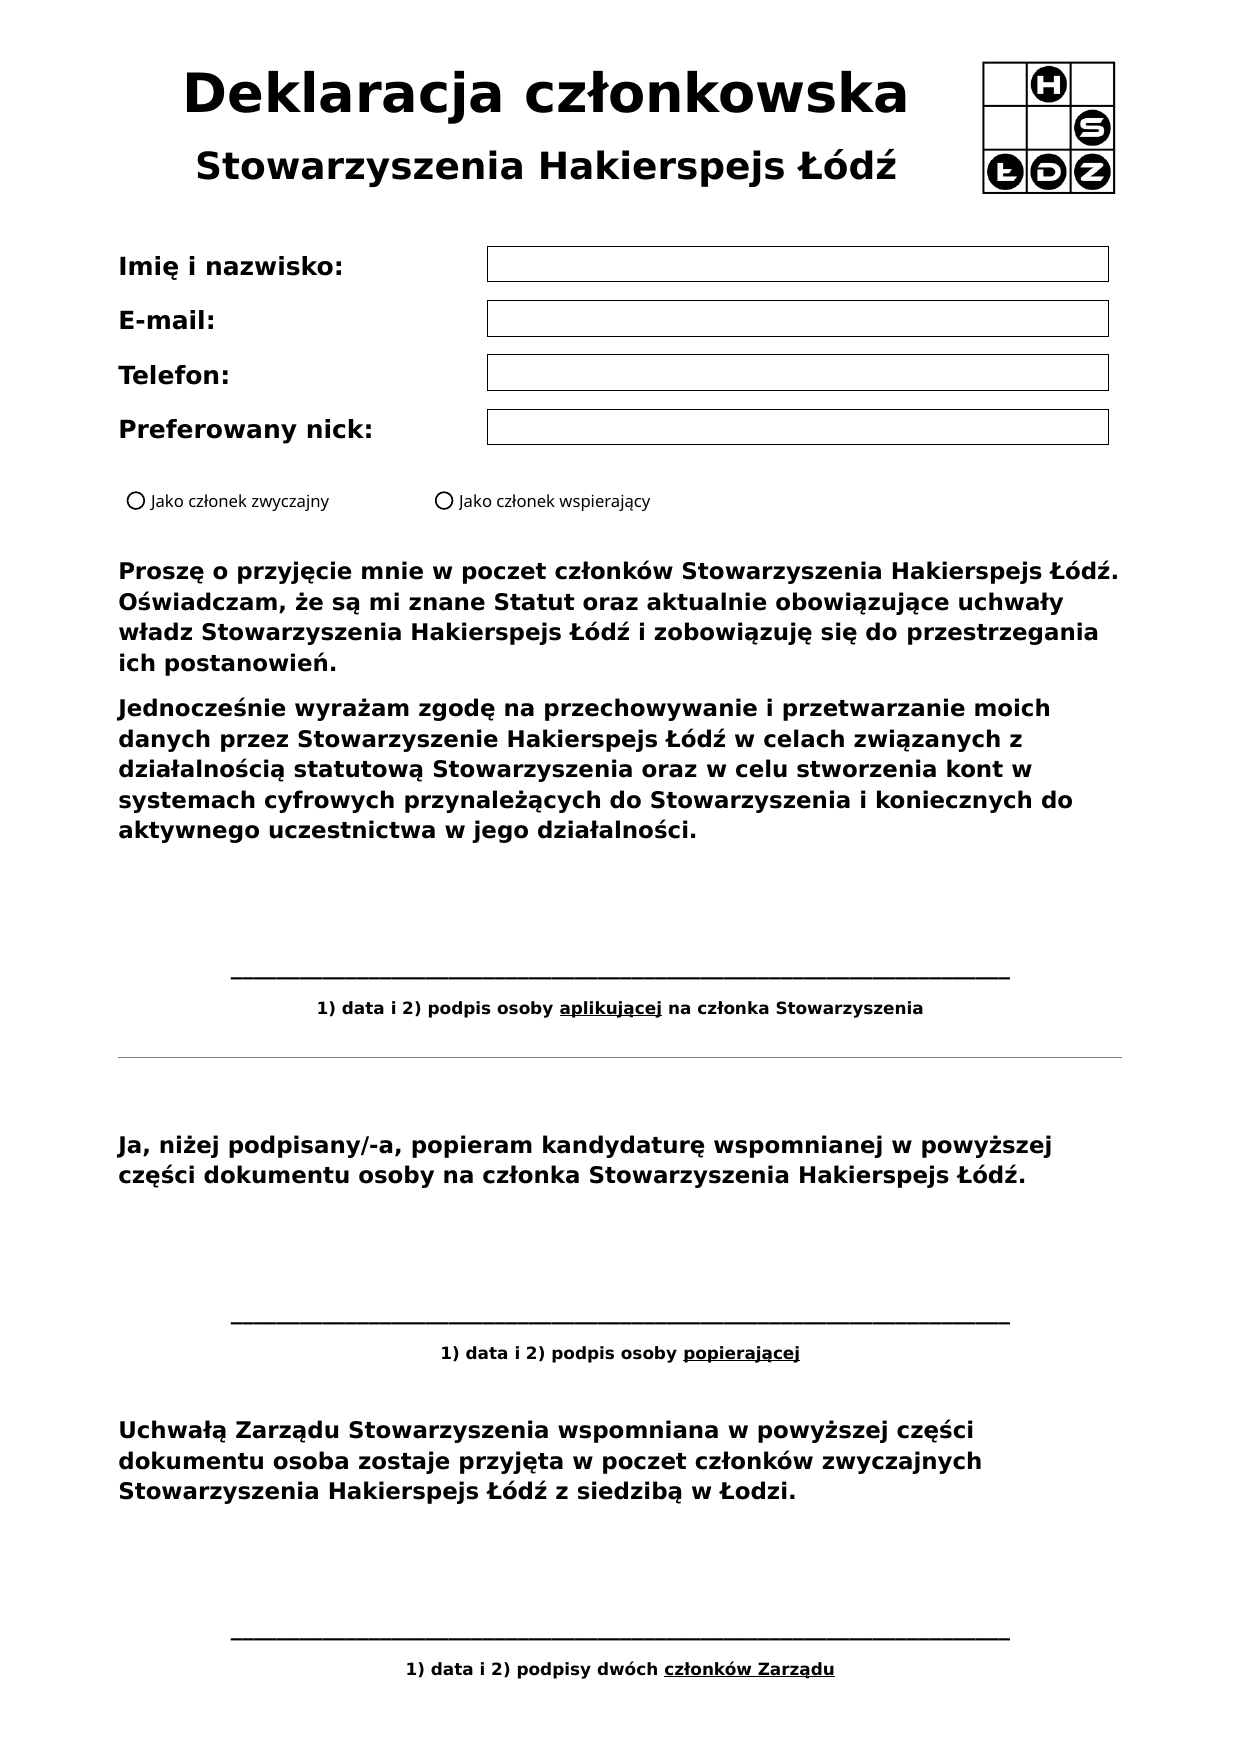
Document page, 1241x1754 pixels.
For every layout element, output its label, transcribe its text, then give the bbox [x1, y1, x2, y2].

text [1109, 409, 1122, 444]
text E-mail: [118, 300, 487, 336]
text 1) data i 2) podpis osoby popierającej [118, 1343, 1122, 1377]
text [1109, 300, 1122, 336]
subtitle Stowarzyszenia Hakierspejs Łódź [118, 144, 974, 188]
text Ja, niżej podpisany/-a, popieram kandydaturę wspomnianej w powyższej części dokumentu osoby na członka Stowarzyszenia Hakierspejs Łódź. [118, 1132, 1122, 1189]
text ____________________________________________________________________ [118, 953, 1122, 980]
text Proszę o przyjęcie mnie w poczet członków Stowarzyszenia Hakierspejs Łódź. Oświadczam, że są mi znane Statut oraz aktualnie obowiązujące uchwały władz Stowarzyszenia Hakierspejs Łódź i zobowiązuję się do przestrzegania ich postanowień. [118, 558, 1122, 677]
text 1) data i 2) podpisy dwóch członków Zarządu [118, 1659, 1122, 1693]
title Deklaracja członkowska [118, 63, 974, 126]
text Uchwałą Zarządu Stowarzyszenia wspomniana w powyższej części dokumentu osoba zostaje przyjęta w poczet członków zwyczajnych Stowarzyszenia Hakierspejs Łódź z siedzibą w Łodzi. [118, 1417, 1122, 1505]
text ____________________________________________________________________ [118, 1614, 1122, 1641]
text ____________________________________________________________________ [118, 1298, 1122, 1325]
text Telefon: [118, 354, 487, 390]
text 1) data i 2) podpis osoby aplikującej na członka Stowarzyszenia [118, 998, 1122, 1032]
text Preferowany nick: [118, 409, 487, 444]
picture [980, 60, 1117, 196]
text [1109, 246, 1122, 281]
text Imię i nazwisko: [118, 246, 487, 281]
text [1109, 354, 1122, 390]
text Jednocześnie wyrażam zgodę na przechowywanie i przetwarzanie moich danych przez Stowarzyszenie Hakierspejs Łódź w celach związanych z działalnością statutową Stowarzyszenia oraz w celu stworzenia kont w systemach cyfrowych przynależących do Stowarzyszenia i koniecznych do aktywnego uczestnictwa w jego działalności. [118, 695, 1122, 844]
